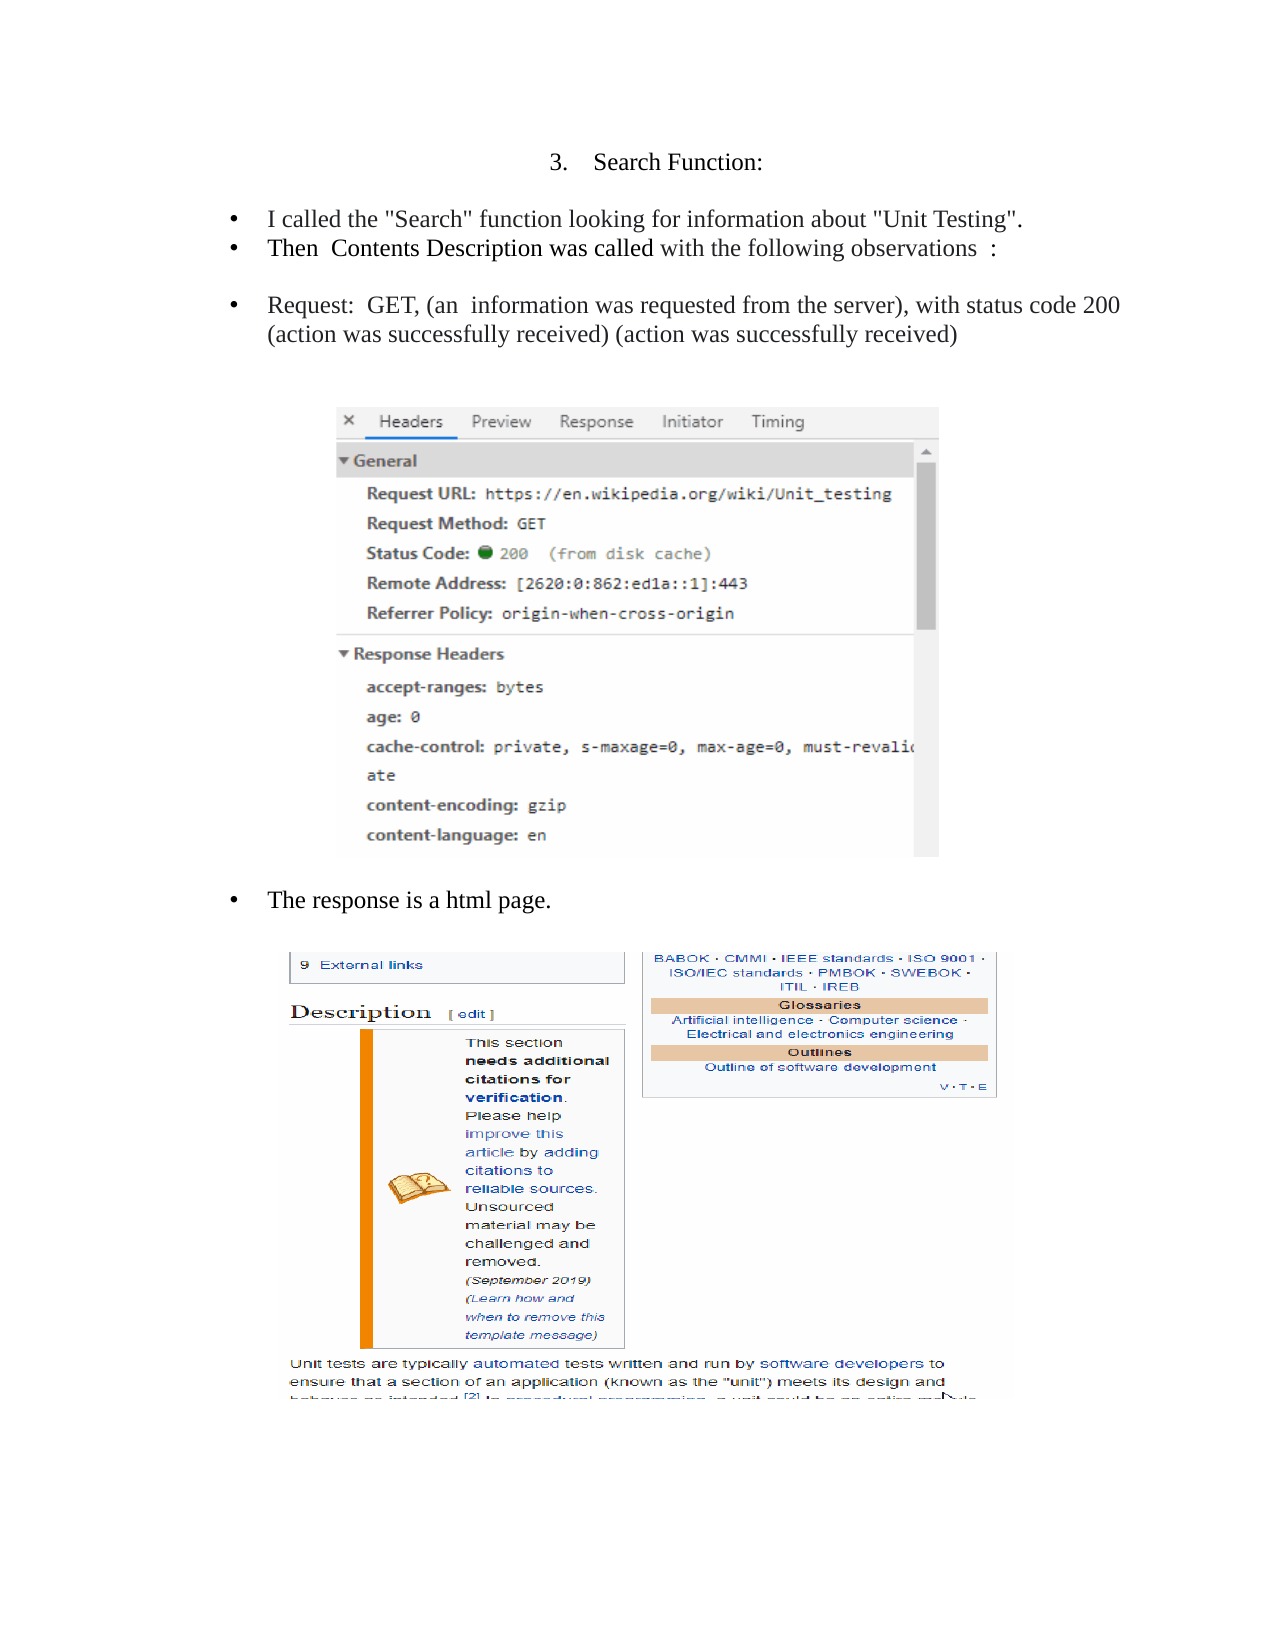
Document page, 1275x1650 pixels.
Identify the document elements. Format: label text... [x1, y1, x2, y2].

picture [278, 952, 1015, 1399]
picture [336, 407, 939, 857]
list Then Contents Description was called with the following observations : [229, 233, 1157, 262]
list Search Function: [156, 147, 1157, 176]
list Request: GET, (an information was requested from the server), with status code 200 (action was successfully received) (action was successfully received) [229, 291, 1157, 348]
list I called the "Search" function looking for information about "Unit Testing". [229, 204, 1157, 233]
list The response is a html page. [229, 885, 1157, 914]
